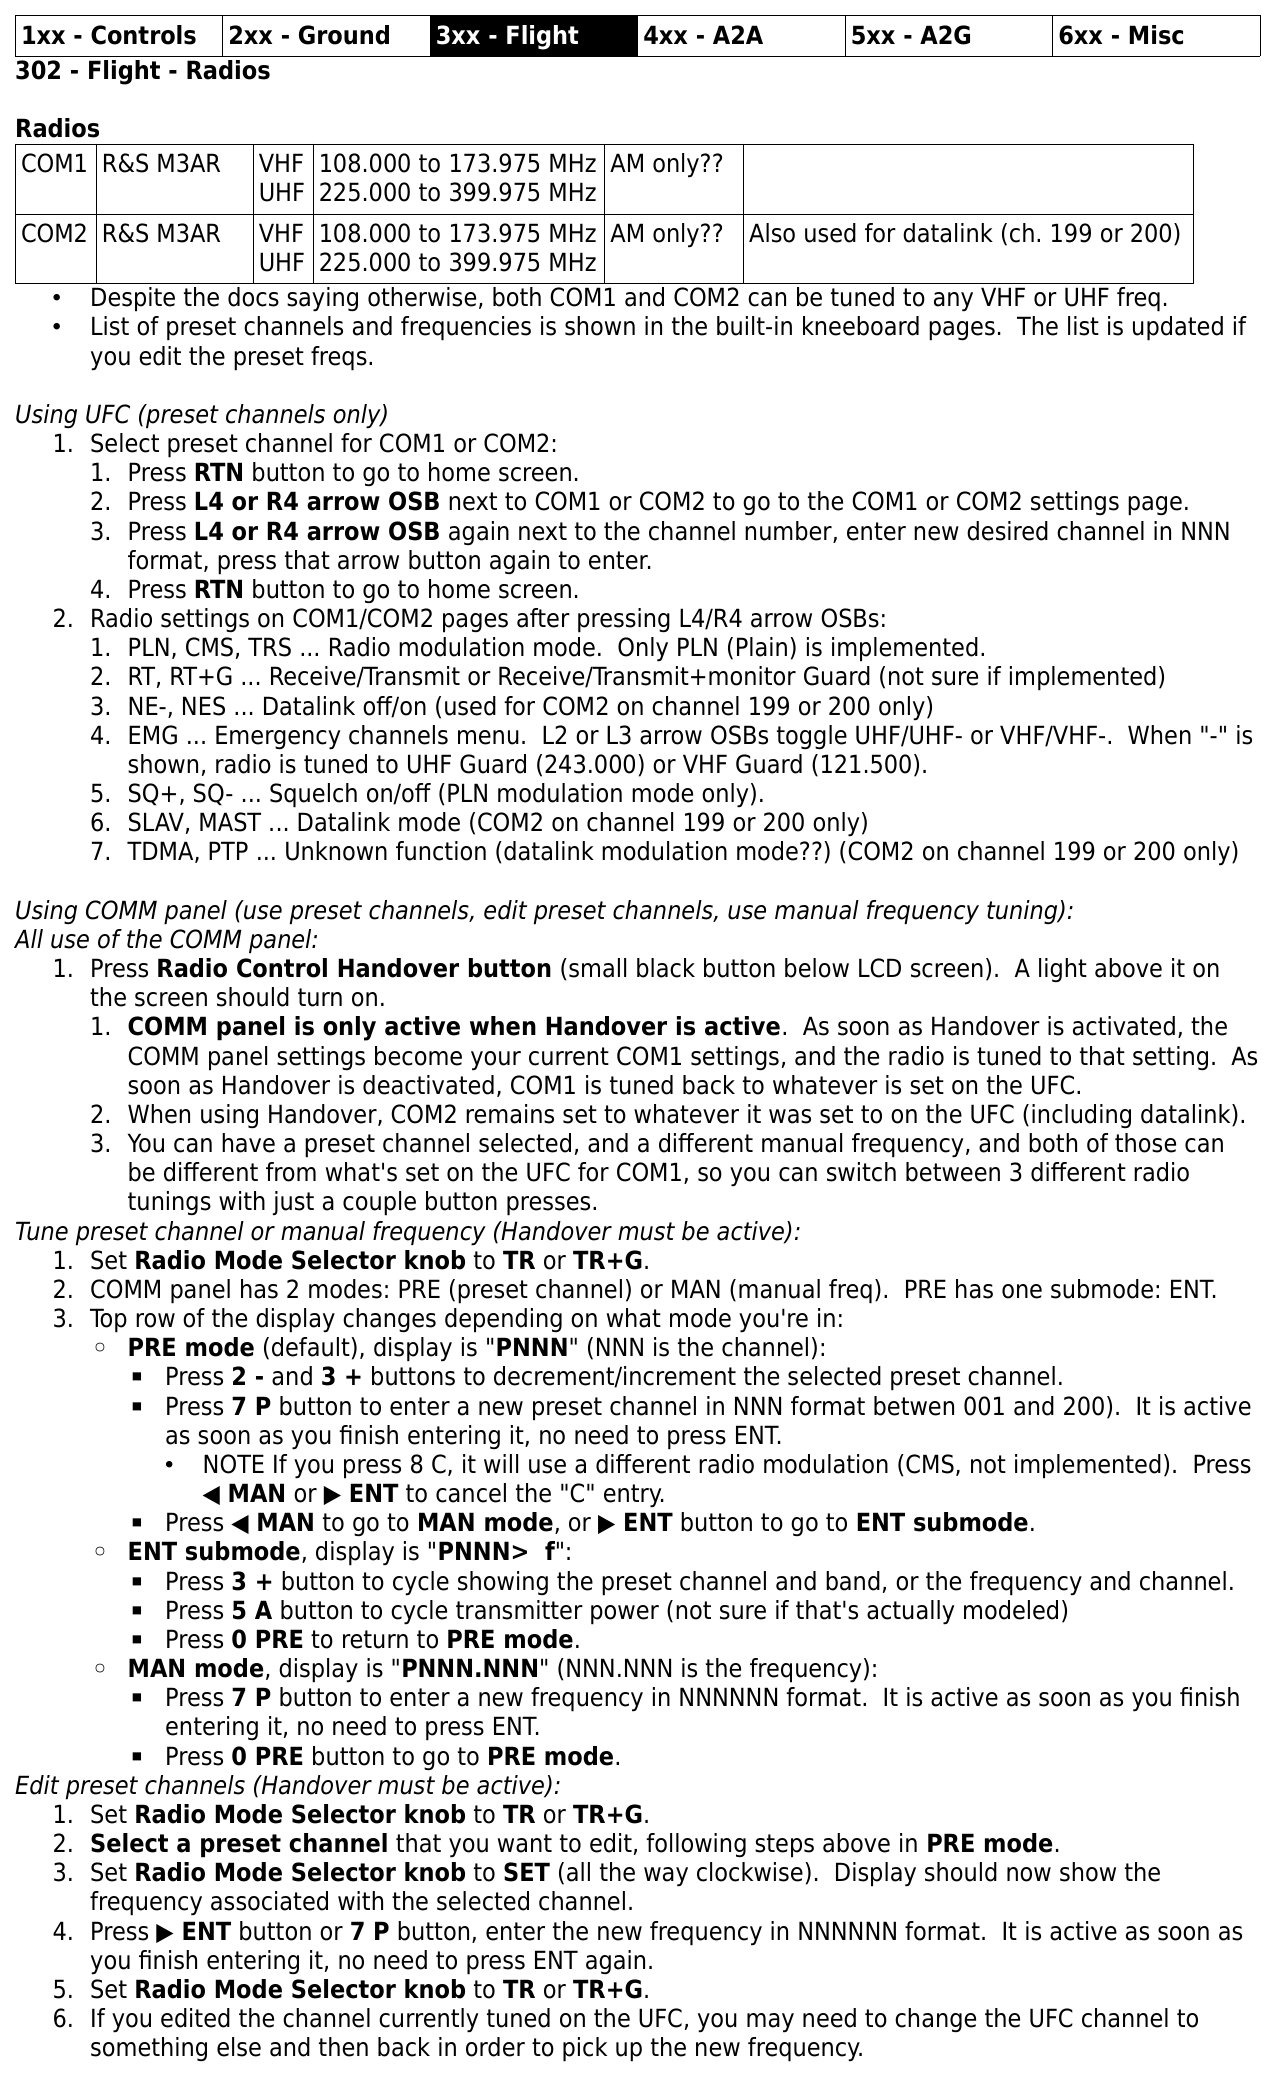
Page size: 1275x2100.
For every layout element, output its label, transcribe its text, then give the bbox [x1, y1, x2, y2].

table_cell R&S M3AR [97, 215, 253, 283]
table_header 4xx - A2A [638, 16, 845, 56]
list Press 2 - and 3 + buttons to decrement/increment the selected preset channel. [127, 1363, 1260, 1392]
table_cell 108.000 to 173.975 MHz 225.000 to 399.975 MHz [314, 215, 604, 283]
table_cell AM only?? [605, 215, 743, 283]
list EMG ... Emergency channels menu. L2 or L3 arrow OSBs toggle UHF/UHF- or VHF/VHF-. When "-" is shown, radio is tuned to UHF Guard (243.000) or VHF Guard (121.500). [90, 721, 1260, 779]
list RT, RT+G ... Receive/Transmit or Receive/Transmit+monitor Guard (not sure if implemented) [90, 663, 1260, 692]
list COMM panel is only active when Handover is active. As soon as Handover is activated, the COMM panel settings become your current COM1 settings, and the radio is tuned to that setting. As soon as Handover is deactivated, COM1 is tuned back to whatever is set on the UFC. [90, 1013, 1260, 1100]
text Using UFC (preset channels only) [15, 400, 1260, 429]
list PRE mode (default), display is "PNNN" (NNN is the channel): [90, 1333, 1260, 1363]
table_header VHF UHF [254, 145, 313, 213]
text 302 - Flight - Radios [15, 57, 1260, 85]
list If you edited the channel currently tuned on the UFC, you may need to change the UFC channel to something else and then back in order to pick up the new frequency. [52, 2004, 1260, 2063]
list When using Handover, COM2 remains set to whatever it was set to on the UFC (including datalink). [90, 1100, 1260, 1129]
list Select a preset channel that you want to edit, following steps above in PRE mode. [52, 1829, 1260, 1858]
list Press 0 PRE button to go to PRE mode. [127, 1742, 1260, 1771]
list Select preset channel for COM1 or COM2: [52, 429, 1260, 458]
list Press ◀ MAN to go to MAN mode, or ▶ ENT button to go to ENT submode. [127, 1508, 1260, 1538]
list MAN mode, display is "PNNN.NNN" (NNN.NNN is the frequency): [90, 1654, 1260, 1683]
list Press L4 or R4 arrow OSB again next to the channel number, enter new desired channel in NNN format, press that arrow button again to enter. [90, 517, 1260, 575]
text Using COMM panel (use preset channels, edit preset channels, use manual frequency tuning): [15, 896, 1260, 925]
table_cell Also used for datalink (ch. 199 or 200) [744, 215, 1193, 283]
list Press 0 PRE to return to PRE mode. [127, 1625, 1260, 1654]
table_header 2xx - Ground [223, 16, 430, 56]
list List of preset channels and frequencies is shown in the built-in kneeboard pages. The list is updated if you edit the preset freqs. [52, 313, 1260, 371]
table_header 6xx - Misc [1053, 16, 1260, 56]
list SQ+, SQ- ... Squelch on/off (PLN modulation mode only). [90, 779, 1260, 808]
list You can have a preset channel selected, and a different manual frequency, and both of those can be different from what's set on the UFC for COM1, so you can switch between 3 different radio tunings with just a couple button presses. [90, 1129, 1260, 1217]
list Set Radio Mode Selector knob to TR or TR+G. [52, 1800, 1260, 1829]
text Tune preset channel or manual frequency (Handover must be active): [15, 1217, 1260, 1246]
list Set Radio Mode Selector knob to TR or TR+G. [52, 1975, 1260, 2004]
list Press ▶ ENT button or 7 P button, enter the new frequency in NNNNNN format. It is active as soon as you finish entering it, no need to press ENT again. [52, 1917, 1260, 1975]
list Press 7 P button to enter a new frequency in NNNNNN format. It is active as soon as you finish entering it, no need to press ENT. [127, 1683, 1260, 1742]
table_header COM1 [16, 145, 96, 213]
list Press Radio Control Handover button (small black button below LCD screen). A light above it on the screen should turn on. [52, 954, 1260, 1013]
table_header 5xx - A2G [846, 16, 1052, 56]
table_header 108.000 to 173.975 MHz 225.000 to 399.975 MHz [314, 145, 604, 213]
list Press RTN button to go to home screen. [90, 575, 1260, 604]
text All use of the COMM panel: [15, 925, 1260, 954]
list Press RTN button to go to home screen. [90, 458, 1260, 488]
list Press 5 A button to cycle transmitter power (not sure if that's actually modeled) [127, 1596, 1260, 1625]
table_header R&S M3AR [97, 145, 253, 213]
table_header AM only?? [605, 145, 743, 213]
list PLN, CMS, TRS ... Radio modulation mode. Only PLN (Plain) is implemented. [90, 633, 1260, 663]
list NOTE If you press 8 C, it will use a different radio modulation (CMS, not implemented). Press ◀ MAN or ▶ ENT to cancel the "C" entry. [165, 1450, 1260, 1508]
table_header [744, 145, 1193, 213]
text Radios [15, 114, 1260, 143]
list COMM panel has 2 modes: PRE (preset channel) or MAN (manual freq). PRE has one submode: ENT. [52, 1275, 1260, 1304]
table_header 3xx - Flight [431, 16, 637, 56]
list Despite the docs saying otherwise, both COM1 and COM2 can be tuned to any VHF or UHF freq. [52, 283, 1260, 313]
list Top row of the display changes depending on what mode you're in: [52, 1304, 1260, 1333]
list Press L4 or R4 arrow OSB next to COM1 or COM2 to go to the COM1 or COM2 settings page. [90, 488, 1260, 517]
list NE-, NES ... Datalink off/on (used for COM2 on channel 199 or 200 only) [90, 692, 1260, 721]
list Press 3 + button to cycle showing the preset channel and band, or the frequency and channel. [127, 1567, 1260, 1596]
list ENT submode, display is "PNNN> f": [90, 1538, 1260, 1567]
list Press 7 P button to enter a new preset channel in NNN format betwen 001 and 200). It is active as soon as you finish entering it, no need to press ENT. [127, 1392, 1260, 1450]
table_cell COM2 [16, 215, 96, 283]
table_header 1xx - Controls [16, 16, 222, 56]
list Set Radio Mode Selector knob to SET (all the way clockwise). Display should now show the frequency associated with the selected channel. [52, 1858, 1260, 1917]
list TDMA, PTP ... Unknown function (datalink modulation mode??) (COM2 on channel 199 or 200 only) [90, 838, 1260, 867]
list Set Radio Mode Selector knob to TR or TR+G. [52, 1246, 1260, 1275]
list SLAV, MAST ... Datalink mode (COM2 on channel 199 or 200 only) [90, 808, 1260, 838]
list Radio settings on COM1/COM2 pages after pressing L4/R4 arrow OSBs: [52, 604, 1260, 633]
table_cell VHF UHF [254, 215, 313, 283]
text Edit preset channels (Handover must be active): [15, 1771, 1260, 1800]
